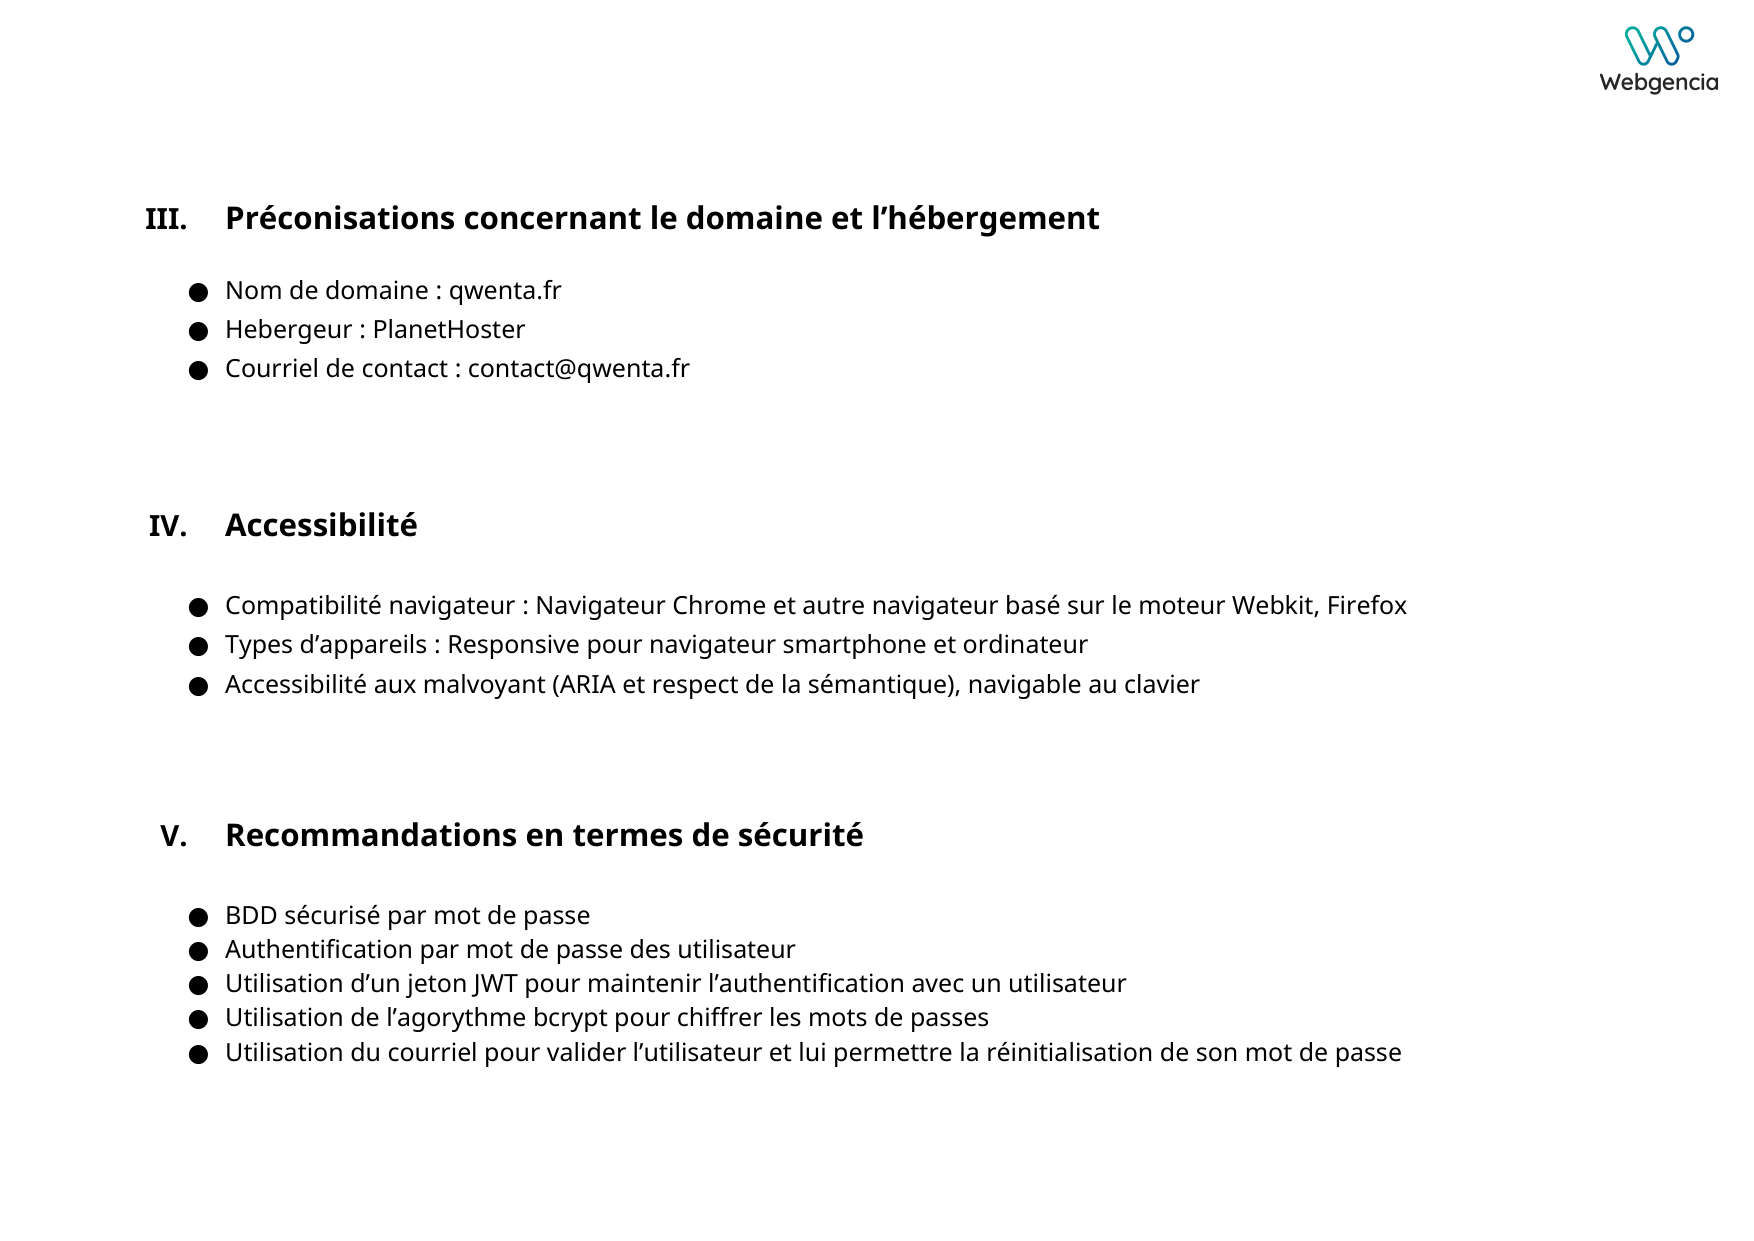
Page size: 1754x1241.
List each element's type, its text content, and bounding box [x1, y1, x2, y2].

list Utilisation du courriel pour valider l’utilisateur et lui permettre la réinitialisation de son mot de passe [187, 1034, 1604, 1068]
list BDD sécurisé par mot de passe [187, 898, 1604, 932]
list Compatibilité navigateur : Navigateur Chrome et autre navigateur basé sur le moteur Webkit, Firefox [187, 588, 1604, 622]
list Types d’appareils : Responsive pour navigateur smartphone et ordinateur [187, 627, 1604, 661]
list Utilisation d’un jeton JWT pour maintenir l’authentification avec un utilisateur [187, 966, 1604, 1000]
subtitle Accessibilité [187, 503, 1604, 588]
list Courriel de contact : contact@qwenta.fr [187, 351, 1604, 424]
subtitle Préconisations concernant le domaine et l’hébergement [187, 196, 1604, 238]
list Authentification par mot de passe des utilisateur [187, 932, 1604, 966]
list Hebergeur : PlanetHoster [187, 311, 1604, 346]
list Utilisation de l’agorythme bcrypt pour chiffrer les mots de passes [187, 1000, 1604, 1034]
subtitle Recommandations en termes de sécurité [187, 813, 1604, 898]
picture [1580, 20, 1739, 101]
list Accessibilité aux malvoyant (ARIA et respect de la sémantique), navigable au clavier [187, 666, 1604, 739]
list Nom de domaine : qwenta.fr [187, 272, 1604, 306]
